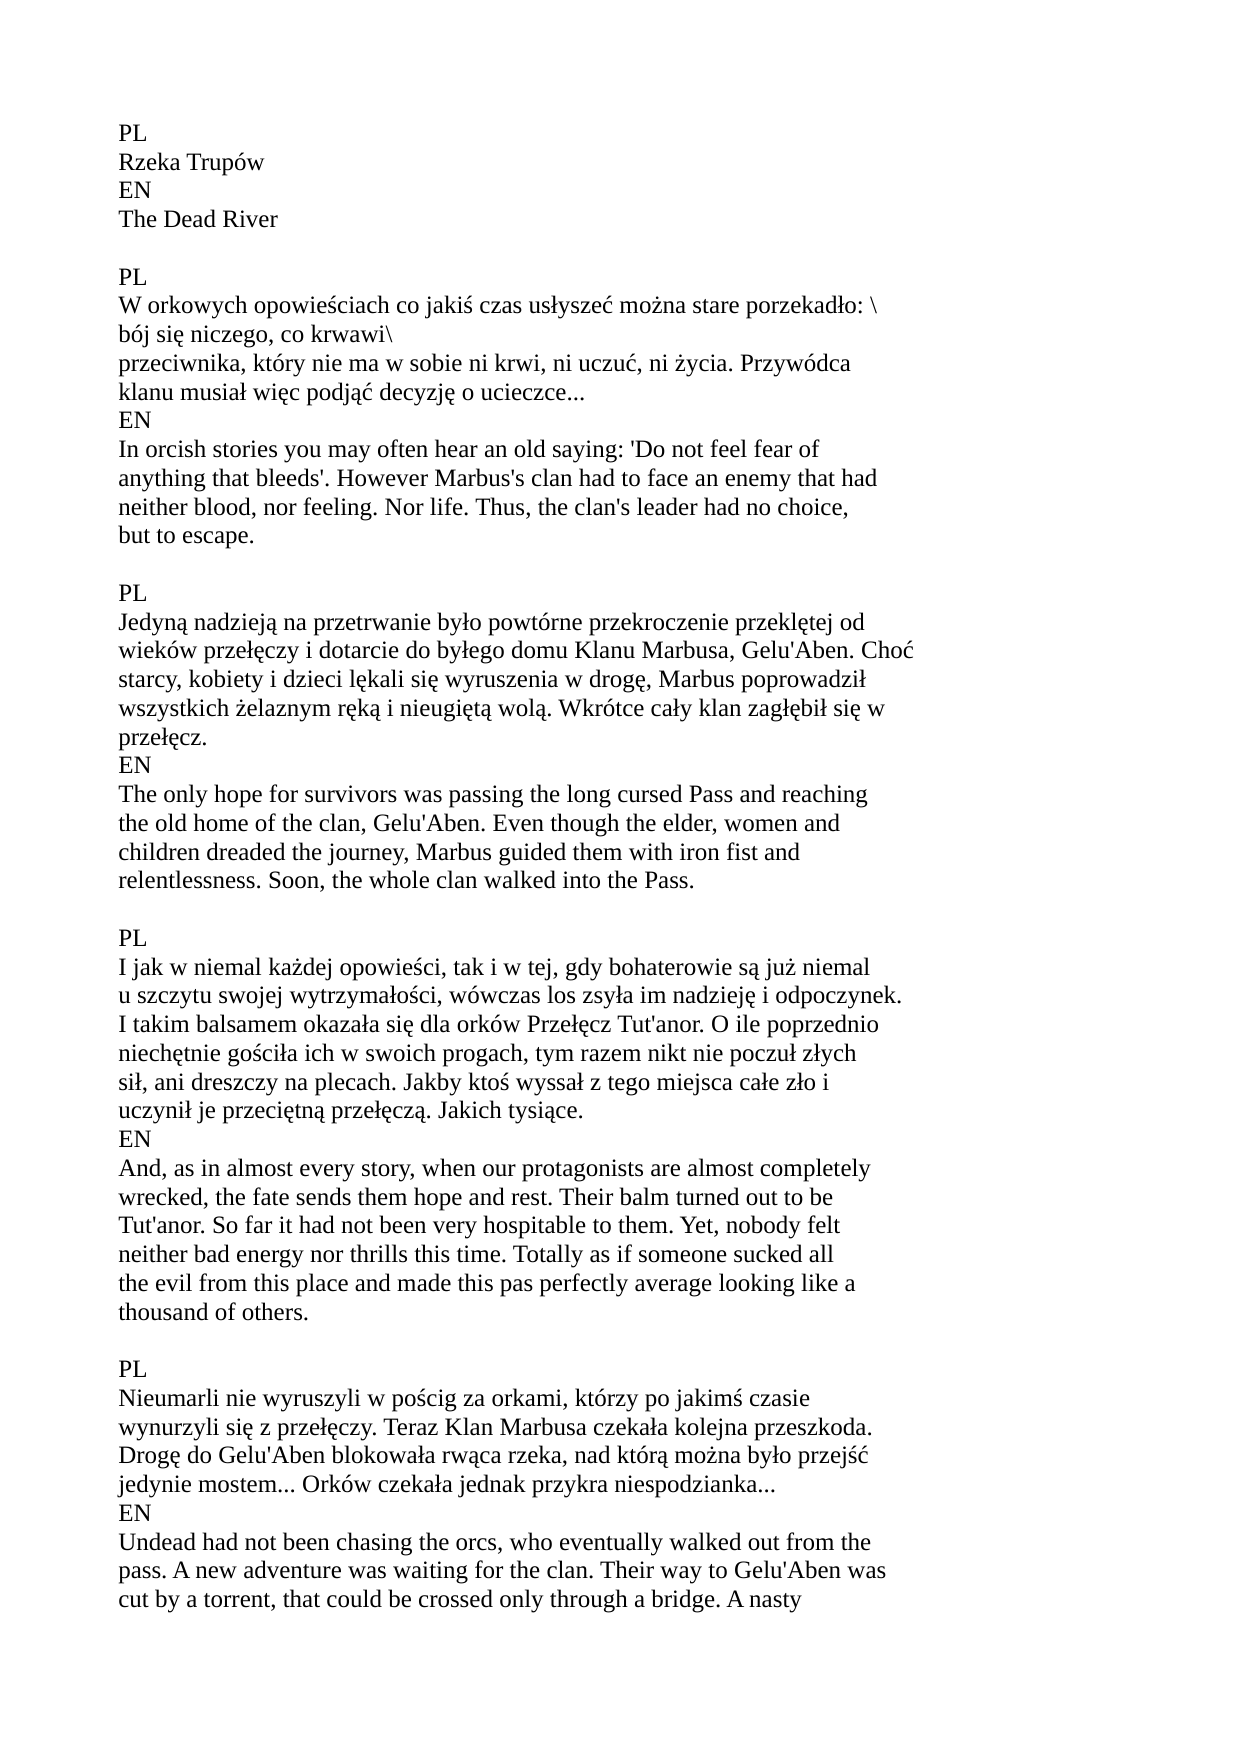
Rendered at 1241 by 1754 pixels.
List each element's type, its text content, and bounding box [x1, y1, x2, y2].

text I takim balsamem okazała się dla orków Przełęcz Tut'anor. O ile poprzednio [118, 1009, 1122, 1038]
text PL [118, 262, 1122, 291]
text And, as in almost every story, when our protagonists are almost completely [118, 1153, 1122, 1182]
text neither blood, nor feeling. Nor life. Thus, the clan's leader had no choice, [118, 492, 1122, 521]
text cut by a torrent, that could be crossed only through a bridge. A nasty [118, 1584, 1122, 1613]
text the evil from this place and made this pas perfectly average looking like a [118, 1268, 1122, 1297]
text bój się niczego, co krwawi\ [118, 319, 1122, 348]
text Nieumarli nie wyruszyli w pościg za orkami, którzy po jakimś czasie [118, 1383, 1122, 1412]
text uczynił je przeciętną przełęczą. Jakich tysiące. [118, 1096, 1122, 1124]
text W orkowych opowieściach co jakiś czas usłyszeć można stare porzekadło: \ [118, 291, 1122, 319]
text relentlessness. Soon, the whole clan walked into the Pass. [118, 866, 1122, 894]
text Jedyną nadzieją na przetrwanie było powtórne przekroczenie przeklętej od [118, 607, 1122, 636]
text jedynie mostem... Orków czekała jednak przykra niespodzianka... [118, 1469, 1122, 1498]
text I jak w niemal każdej opowieści, tak i w tej, gdy bohaterowie są już niemal [118, 952, 1122, 981]
text pass. A new adventure was waiting for the clan. Their way to Gelu'Aben was [118, 1556, 1122, 1584]
text neither bad energy nor thrills this time. Totally as if someone sucked all [118, 1239, 1122, 1268]
text anything that bleeds'. However Marbus's clan had to face an enemy that had [118, 463, 1122, 492]
text EN [118, 1498, 1122, 1527]
text wieków przełęczy i dotarcie do byłego domu Klanu Marbusa, Gelu'Aben. Choć [118, 636, 1122, 664]
text wrecked, the fate sends them hope and rest. Their balm turned out to be [118, 1182, 1122, 1211]
text EN [118, 406, 1122, 434]
text The only hope for survivors was passing the long cursed Pass and reaching [118, 779, 1122, 808]
text wynurzyli się z przełęczy. Teraz Klan Marbusa czekała kolejna przeszkoda. [118, 1412, 1122, 1441]
text In orcish stories you may often hear an old saying: 'Do not feel fear of [118, 434, 1122, 463]
text but to escape. [118, 521, 1122, 549]
text Undead had not been chasing the orcs, who eventually walked out from the [118, 1527, 1122, 1556]
text klanu musiał więc podjąć decyzję o ucieczce... [118, 377, 1122, 406]
text Rzeka Trupów [118, 147, 1122, 176]
text przełęcz. [118, 722, 1122, 751]
text the old home of the clan, Gelu'Aben. Even though the elder, women and [118, 808, 1122, 837]
text The Dead River [118, 204, 1122, 233]
text PL [118, 923, 1122, 952]
text PL [118, 578, 1122, 607]
text wszystkich żelaznym ręką i nieugiętą wolą. Wkrótce cały klan zagłębił się w [118, 693, 1122, 722]
text PL [118, 118, 1122, 147]
text przeciwnika, który nie ma w sobie ni krwi, ni uczuć, ni życia. Przywódca [118, 348, 1122, 377]
text EN [118, 176, 1122, 204]
text u szczytu swojej wytrzymałości, wówczas los zsyła im nadzieję i odpoczynek. [118, 981, 1122, 1009]
text EN [118, 751, 1122, 779]
text niechętnie gościła ich w swoich progach, tym razem nikt nie poczuł złych [118, 1038, 1122, 1067]
text sił, ani dreszczy na plecach. Jakby ktoś wyssał z tego miejsca całe zło i [118, 1067, 1122, 1096]
text children dreaded the journey, Marbus guided them with iron fist and [118, 837, 1122, 866]
text starcy, kobiety i dzieci lękali się wyruszenia w drogę, Marbus poprowadził [118, 664, 1122, 693]
text PL [118, 1354, 1122, 1383]
text Drogę do Gelu'Aben blokowała rwąca rzeka, nad którą można było przejść [118, 1441, 1122, 1469]
text EN [118, 1124, 1122, 1153]
text thousand of others. [118, 1297, 1122, 1326]
text Tut'anor. So far it had not been very hospitable to them. Yet, nobody felt [118, 1211, 1122, 1239]
